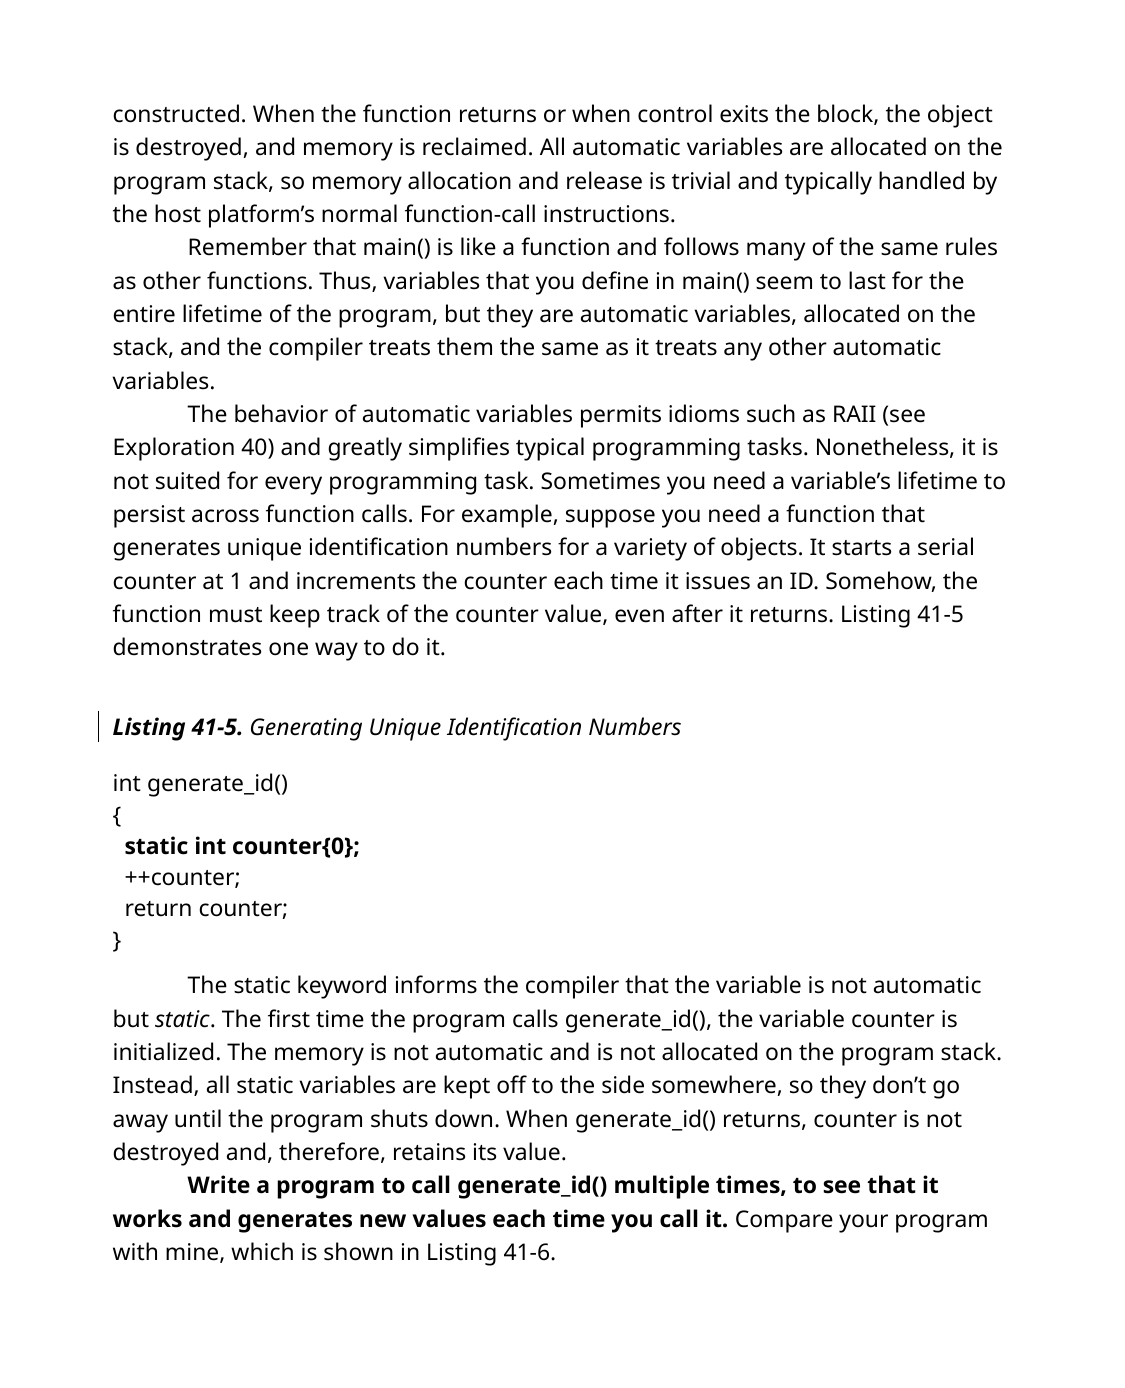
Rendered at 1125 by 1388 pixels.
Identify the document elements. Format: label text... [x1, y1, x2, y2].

text } [112, 923, 1012, 955]
text The behavior of automatic variables permits idioms such as RAII (see Exploration 40) and greatly simplifies typical programming tasks. Nonetheless, it is not suited for every programming task. Sometimes you need a variable’s lifetime to persist across function calls. For example, suppose you need a function that generates unique identification numbers for a variety of objects. It starts a serial counter at 1 and increments the counter each time it issues an ID. Somehow, the function must keep track of the counter value, even after it returns. Listing 41-5 demonstrates one way to do it. [112, 396, 1012, 663]
text return counter; [112, 892, 1012, 923]
text The static keyword informs the compiler that the variable is not automatic but static. The first time the program calls generate_id(), the variable counter is initialized. The memory is not automatic and is not allocated on the program stack. Instead, all static variables are kept off to the side somewhere, so they don’t go away until the program shuts down. When generate_id() returns, counter is not destroyed and, therefore, retains its value. [112, 967, 1012, 1167]
text ++counter; [112, 861, 1012, 892]
text Write a program to call generate_id() multiple times, to see that it works and generates new values each time you call it. Compare your program with mine, which is shown in Listing 41-6. [112, 1167, 1012, 1267]
text constructed. When the function returns or when control exits the block, the object is destroyed, and memory is reclaimed. All automatic variables are allocated on the program stack, so memory allocation and release is trivial and typically handled by the host platform’s normal function-call instructions. [112, 96, 1012, 229]
text int generate_id() [112, 767, 1012, 798]
text Remember that main() is like a function and follows many of the same rules as other functions. Thus, variables that you define in main() seem to last for the entire lifetime of the program, but they are automatic variables, allocated on the stack, and the compiler treats them the same as it treats any other automatic variables. [112, 229, 1012, 396]
text { [112, 798, 1012, 830]
text static int counter{0}; [112, 830, 1012, 861]
text Listing 41-5. Generating Unique Identification Numbers [112, 711, 1012, 742]
